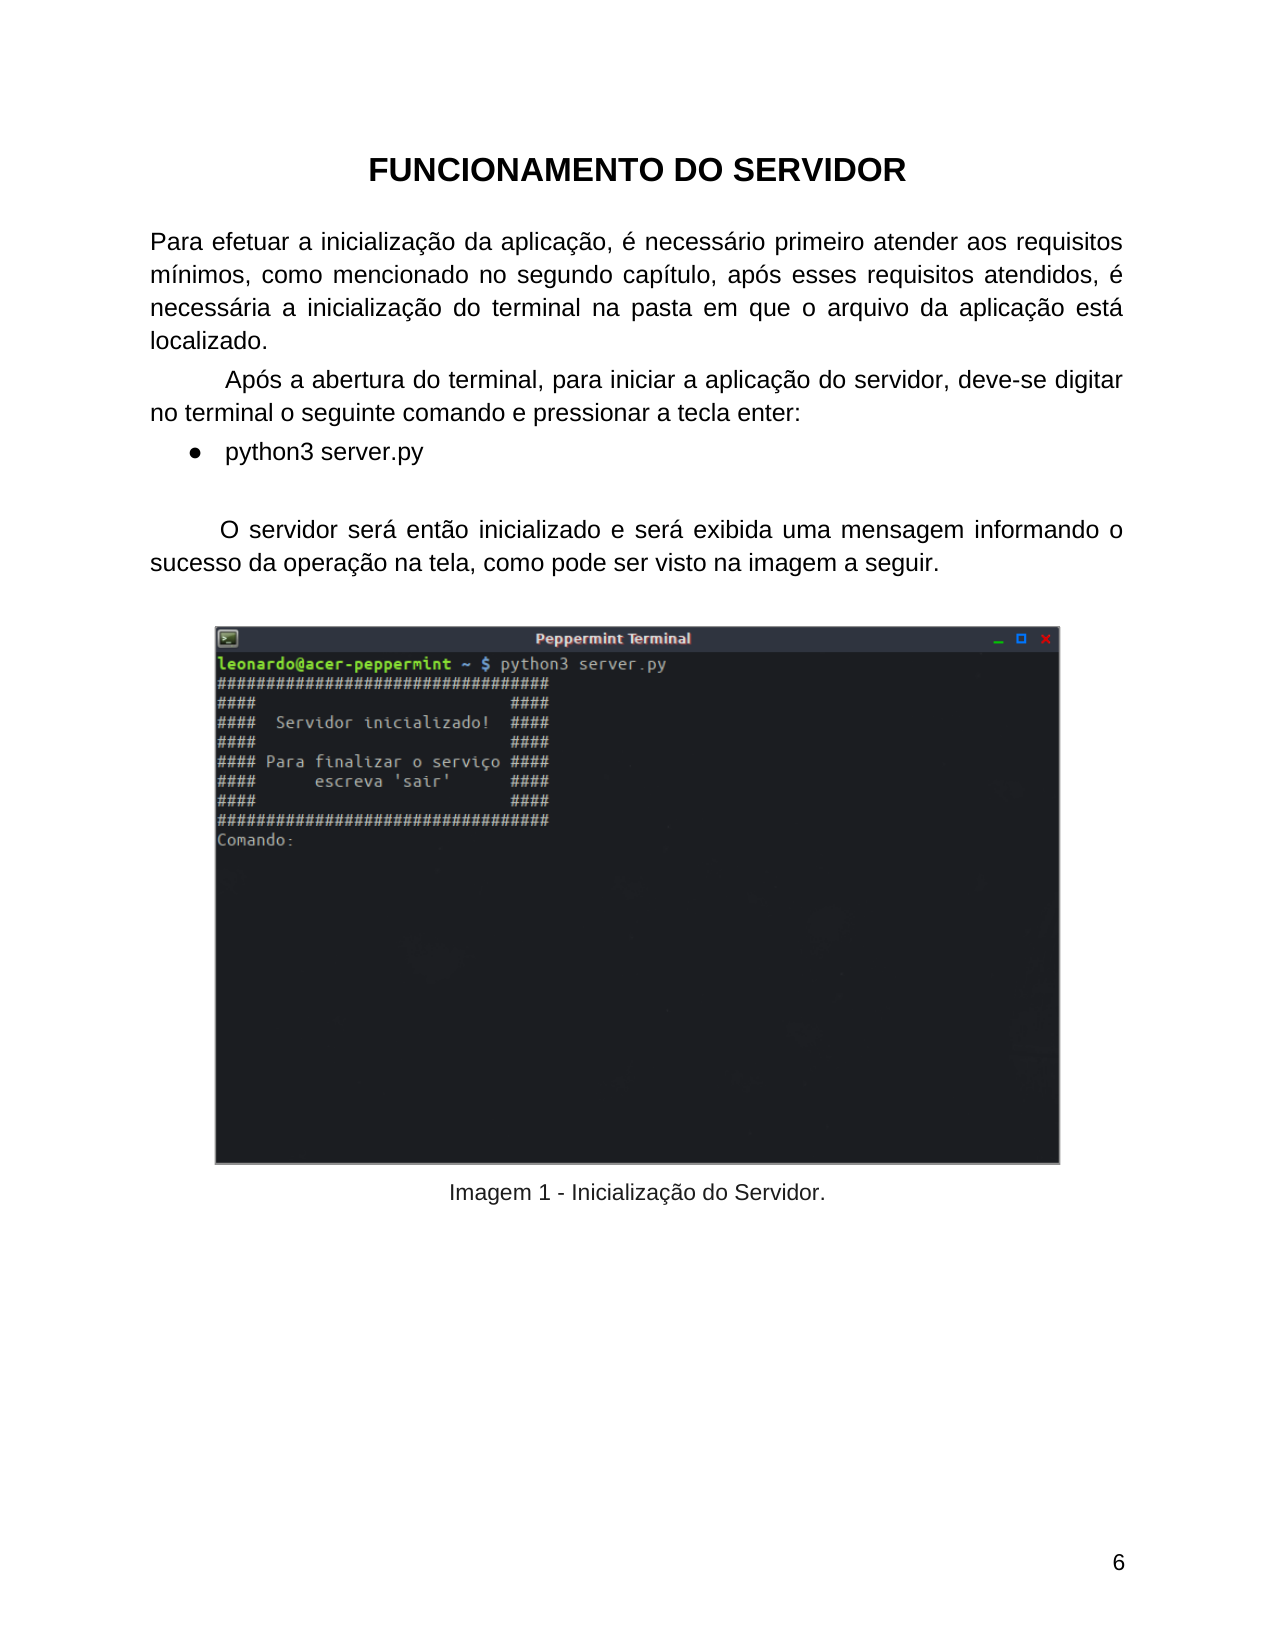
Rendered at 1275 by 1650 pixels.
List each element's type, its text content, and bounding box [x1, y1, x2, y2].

list python3 server.py [187, 437, 1125, 466]
text Após a abertura do terminal, para iniciar a aplicação do servidor, deve-se digitar no terminal o seguinte comando e pressionar a tecla enter: [150, 365, 1125, 427]
list O servidor será então inicializado e será exibida uma mensagem informando o sucesso da operação na tela, como pode ser visto na imagem a seguir. [150, 515, 1125, 577]
text Para efetuar a inicialização da aplicação, é necessário primeiro atender aos requisitos mínimos, como mencionado no segundo capítulo, após esses requisitos atendidos, é necessária a inicialização do terminal na pasta em que o arquivo da aplicação está localizado. [150, 227, 1125, 355]
picture [214, 626, 1061, 1165]
text Imagem 1 - Inicialização do Servidor. [150, 626, 1125, 1205]
text FUNCIONAMENTO DO SERVIDOR [150, 150, 1125, 188]
